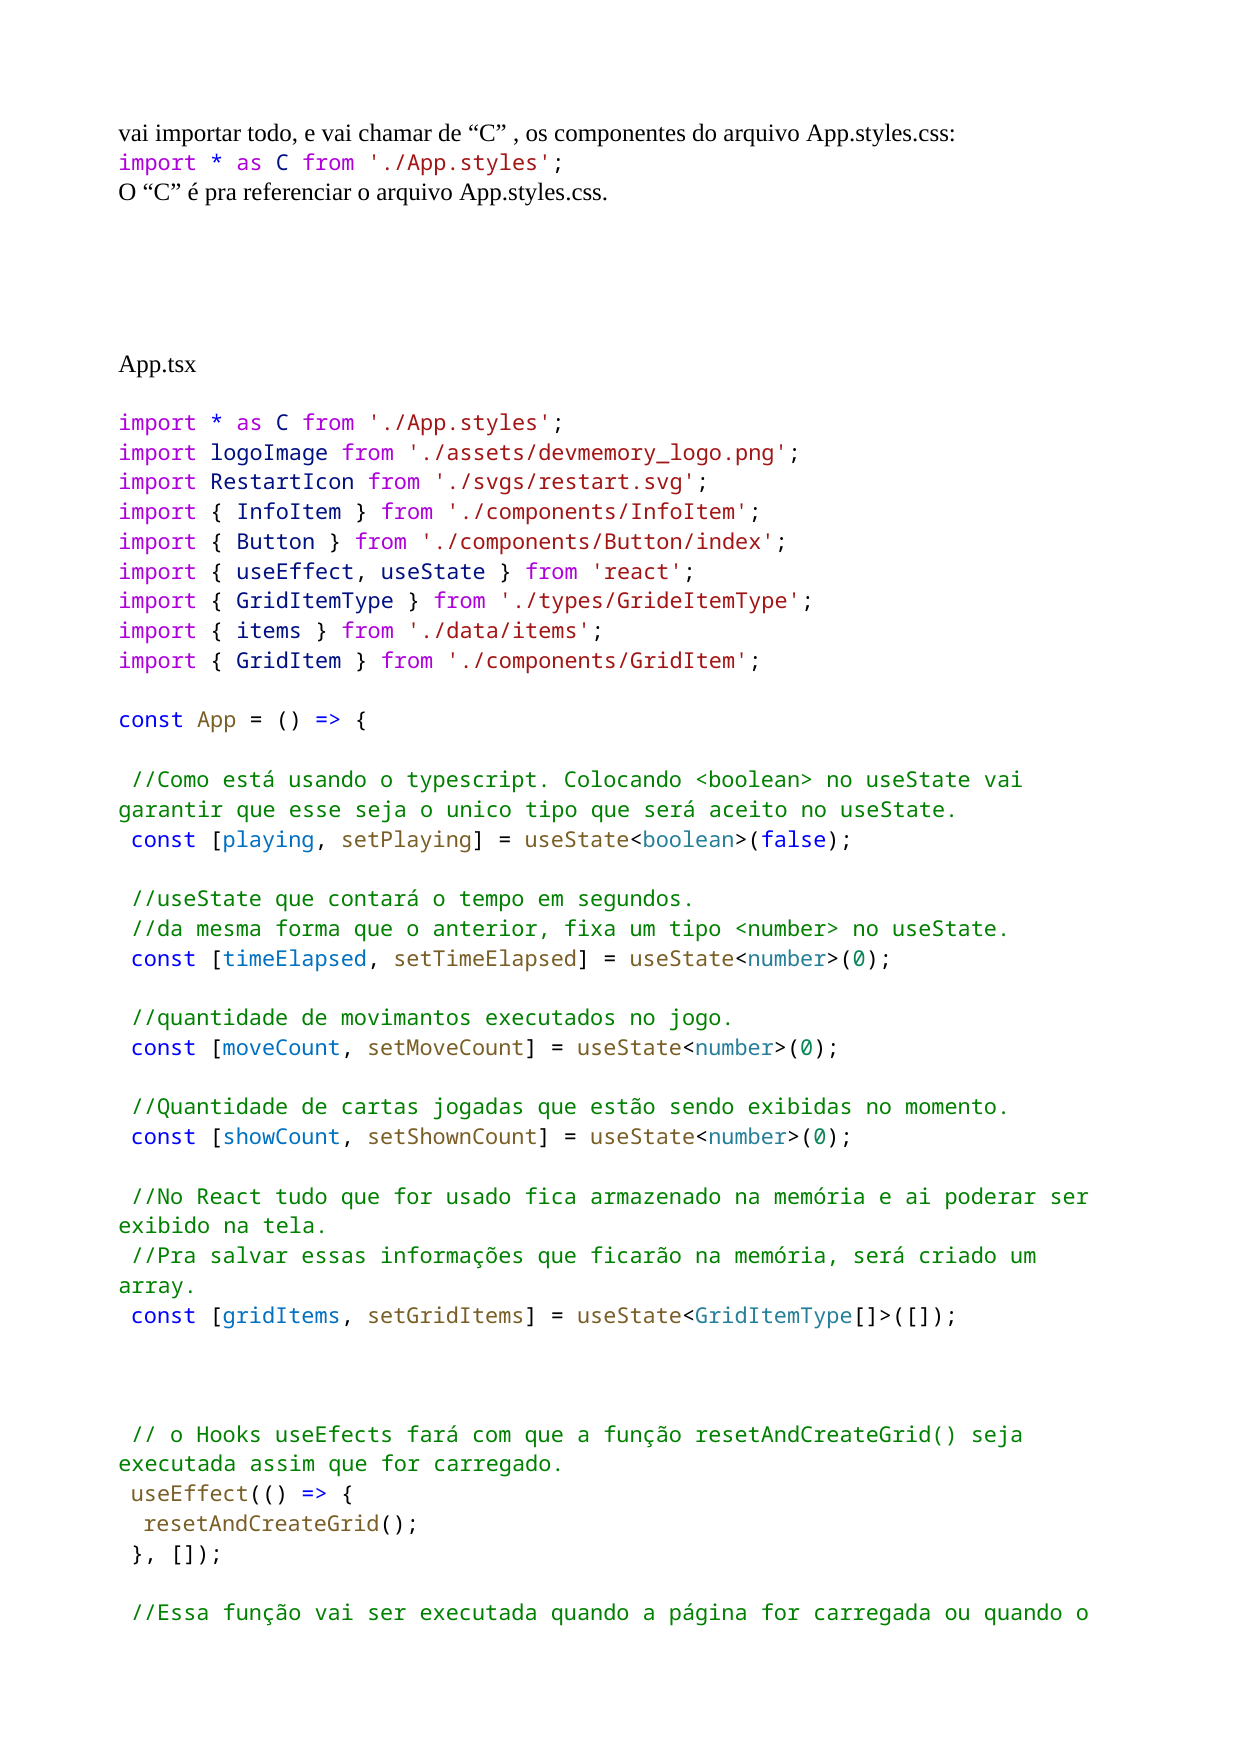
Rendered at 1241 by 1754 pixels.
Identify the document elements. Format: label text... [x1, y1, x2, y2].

text //da mesma forma que o anterior, fixa um tipo <number> no useState. [118, 913, 1122, 943]
text //Quantidade de cartas jogadas que estão sendo exibidas no momento. [118, 1091, 1122, 1121]
text //No React tudo que for usado fica armazenado na memória e ai poderar ser exibido na tela. [118, 1181, 1122, 1240]
text import * as C from './App.styles'; [118, 147, 1122, 177]
text const [playing, setPlaying] = useState<boolean>(false); [118, 823, 1122, 853]
text resetAndCreateGrid(); [118, 1508, 1122, 1538]
text const [timeElapsed, setTimeElapsed] = useState<number>(0); [118, 943, 1122, 972]
text }, []); [118, 1538, 1122, 1568]
text //Essa função vai ser executada quando a página for carregada ou quando o [118, 1597, 1122, 1627]
text import { GridItem } from './components/GridItem'; [118, 645, 1122, 675]
text useEffect(() => { [118, 1478, 1122, 1508]
text import RestartIcon from './svgs/restart.svg'; [118, 466, 1122, 496]
text //quantidade de movimantos executados no jogo. [118, 1002, 1122, 1032]
text //Como está usando o typescript. Colocando <boolean> no useState vai garantir que esse seja o unico tipo que será aceito no useState. [118, 764, 1122, 823]
text const [moveCount, setMoveCount] = useState<number>(0); [118, 1032, 1122, 1062]
text const [showCount, setShownCount] = useState<number>(0); [118, 1121, 1122, 1151]
text vai importar todo, e vai chamar de “C” , os componentes do arquivo App.styles.css: [118, 118, 1122, 147]
text const [gridItems, setGridItems] = useState<GridItemType[]>([]); [118, 1300, 1122, 1329]
text //useState que contará o tempo em segundos. [118, 883, 1122, 913]
text import * as C from './App.styles'; [118, 407, 1122, 436]
text import { items } from './data/items'; [118, 615, 1122, 645]
text App.tsx [118, 349, 1122, 378]
text import { GridItemType } from './types/GrideItemType'; [118, 585, 1122, 615]
text //Pra salvar essas informações que ficarão na memória, será criado um array. [118, 1240, 1122, 1300]
text // o Hooks useEfects fará com que a função resetAndCreateGrid() seja executada assim que for carregado. [118, 1419, 1122, 1478]
text import { Button } from './components/Button/index'; [118, 526, 1122, 556]
text import { InfoItem } from './components/InfoItem'; [118, 496, 1122, 526]
text O “C” é pra referenciar o arquivo App.styles.css. [118, 177, 1122, 205]
text import logoImage from './assets/devmemory_logo.png'; [118, 436, 1122, 466]
text const App = () => { [118, 704, 1122, 734]
text import { useEffect, useState } from 'react'; [118, 556, 1122, 585]
